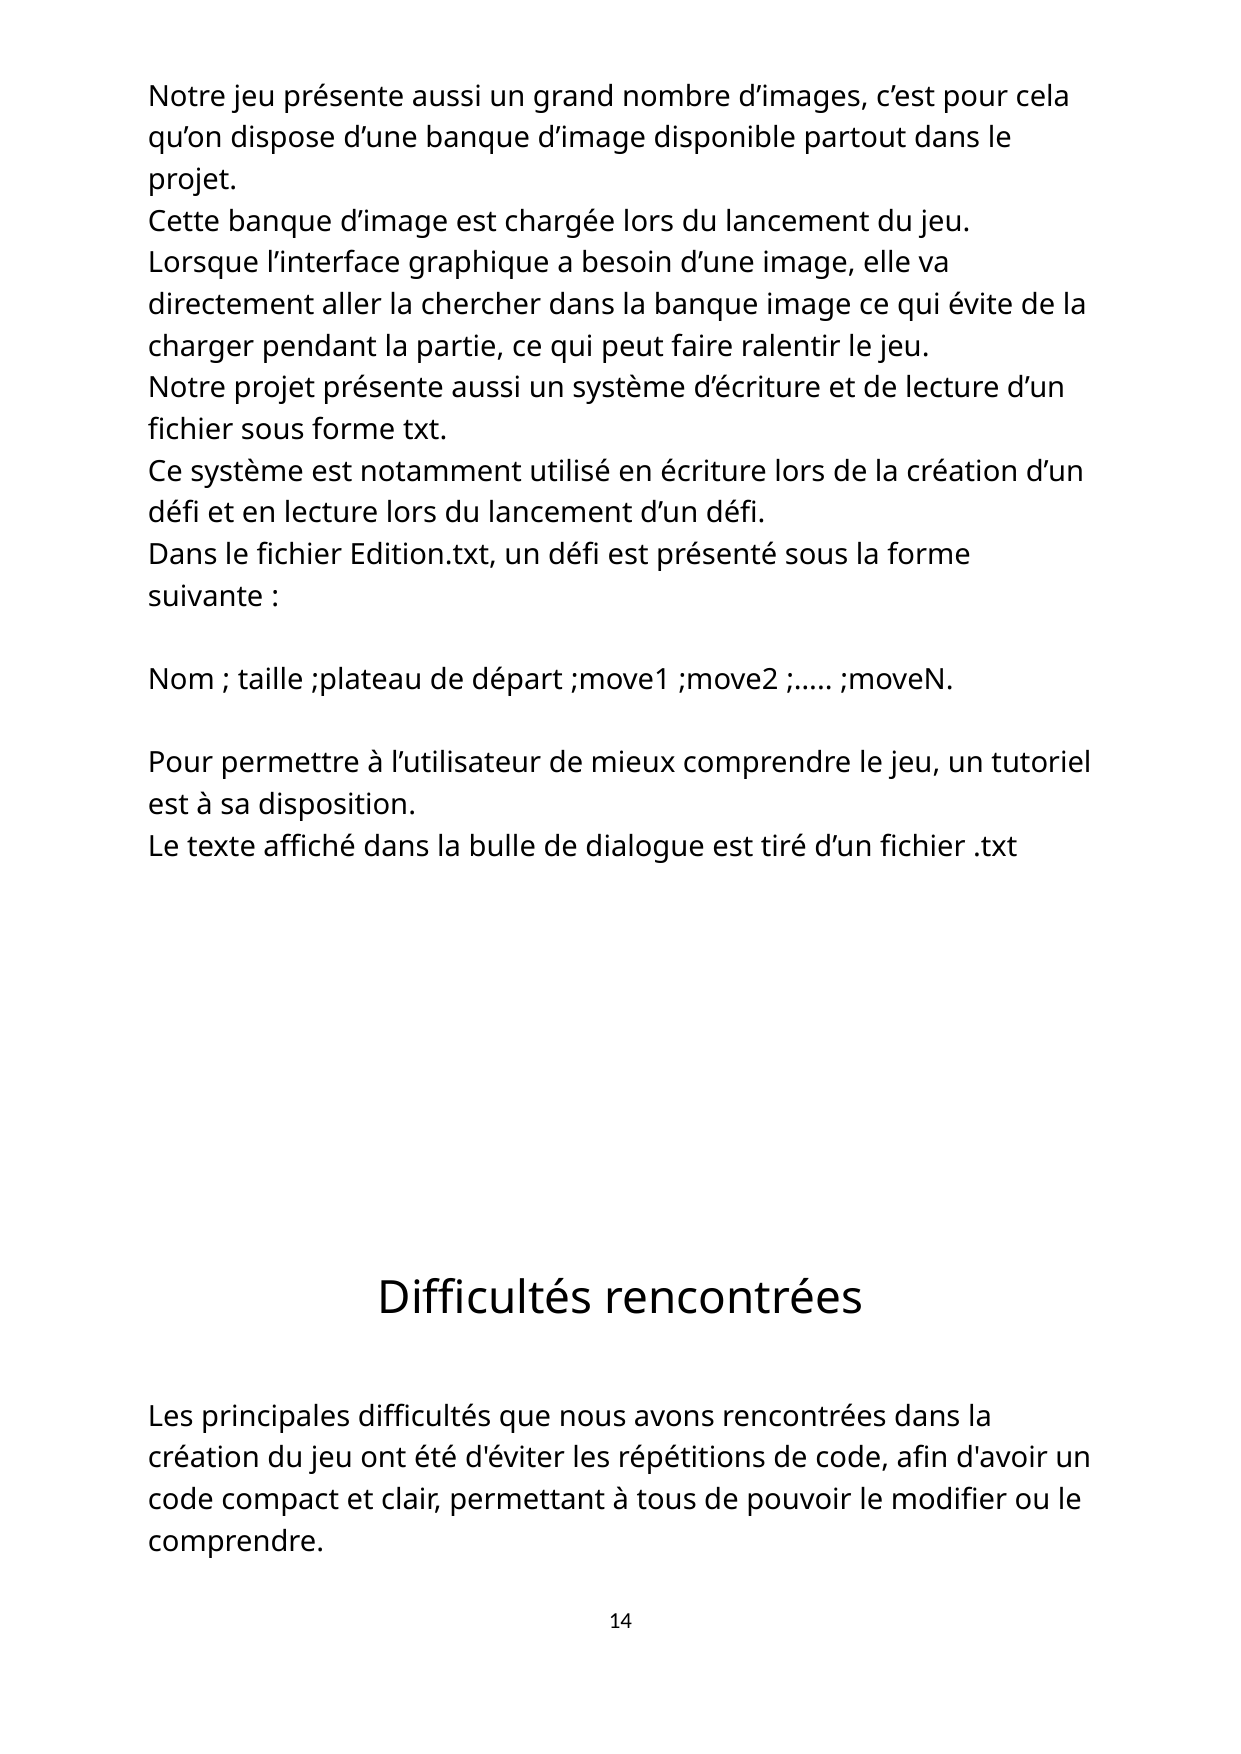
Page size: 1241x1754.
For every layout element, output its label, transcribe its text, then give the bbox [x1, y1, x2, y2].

text Notre jeu présente aussi un grand nombre d’images, c’est pour cela qu’on dispose d’une banque d’image disponible partout dans le projet. [148, 75, 1093, 198]
text Pour permettre à l’utilisateur de mieux comprendre le jeu, un tutoriel est à sa disposition. [148, 742, 1093, 823]
text Cette banque d’image est chargée lors du lancement du jeu. [148, 200, 1093, 240]
text Dans le fichier Edition.txt, un défi est présenté sous la forme suivante : [148, 533, 1093, 615]
text Difficultés rencontrées [148, 1264, 1093, 1327]
text Le texte affiché dans la bulle de dialogue est tiré d’un fichier .txt [148, 825, 1093, 865]
text Lorsque l’interface graphique a besoin d’une image, elle va directement aller la chercher dans la banque image ce qui évite de la charger pendant la partie, ce qui peut faire ralentir le jeu. [148, 242, 1093, 365]
text Ce système est notamment utilisé en écriture lors de la création d’un défi et en lecture lors du lancement d’un défi. [148, 450, 1093, 531]
text Notre projet présente aussi un système d’écriture et de lecture d’un fichier sous forme txt. [148, 367, 1093, 448]
text Les principales difficultés que nous avons rencontrées dans la création du jeu ont été d'éviter les répétitions de code, afin d'avoir un code compact et clair, permettant à tous de pouvoir le modifier ou le comprendre. [148, 1395, 1093, 1560]
text Nom ; taille ;plateau de départ ;move1 ;move2 ;….. ;moveN. [148, 658, 1093, 698]
